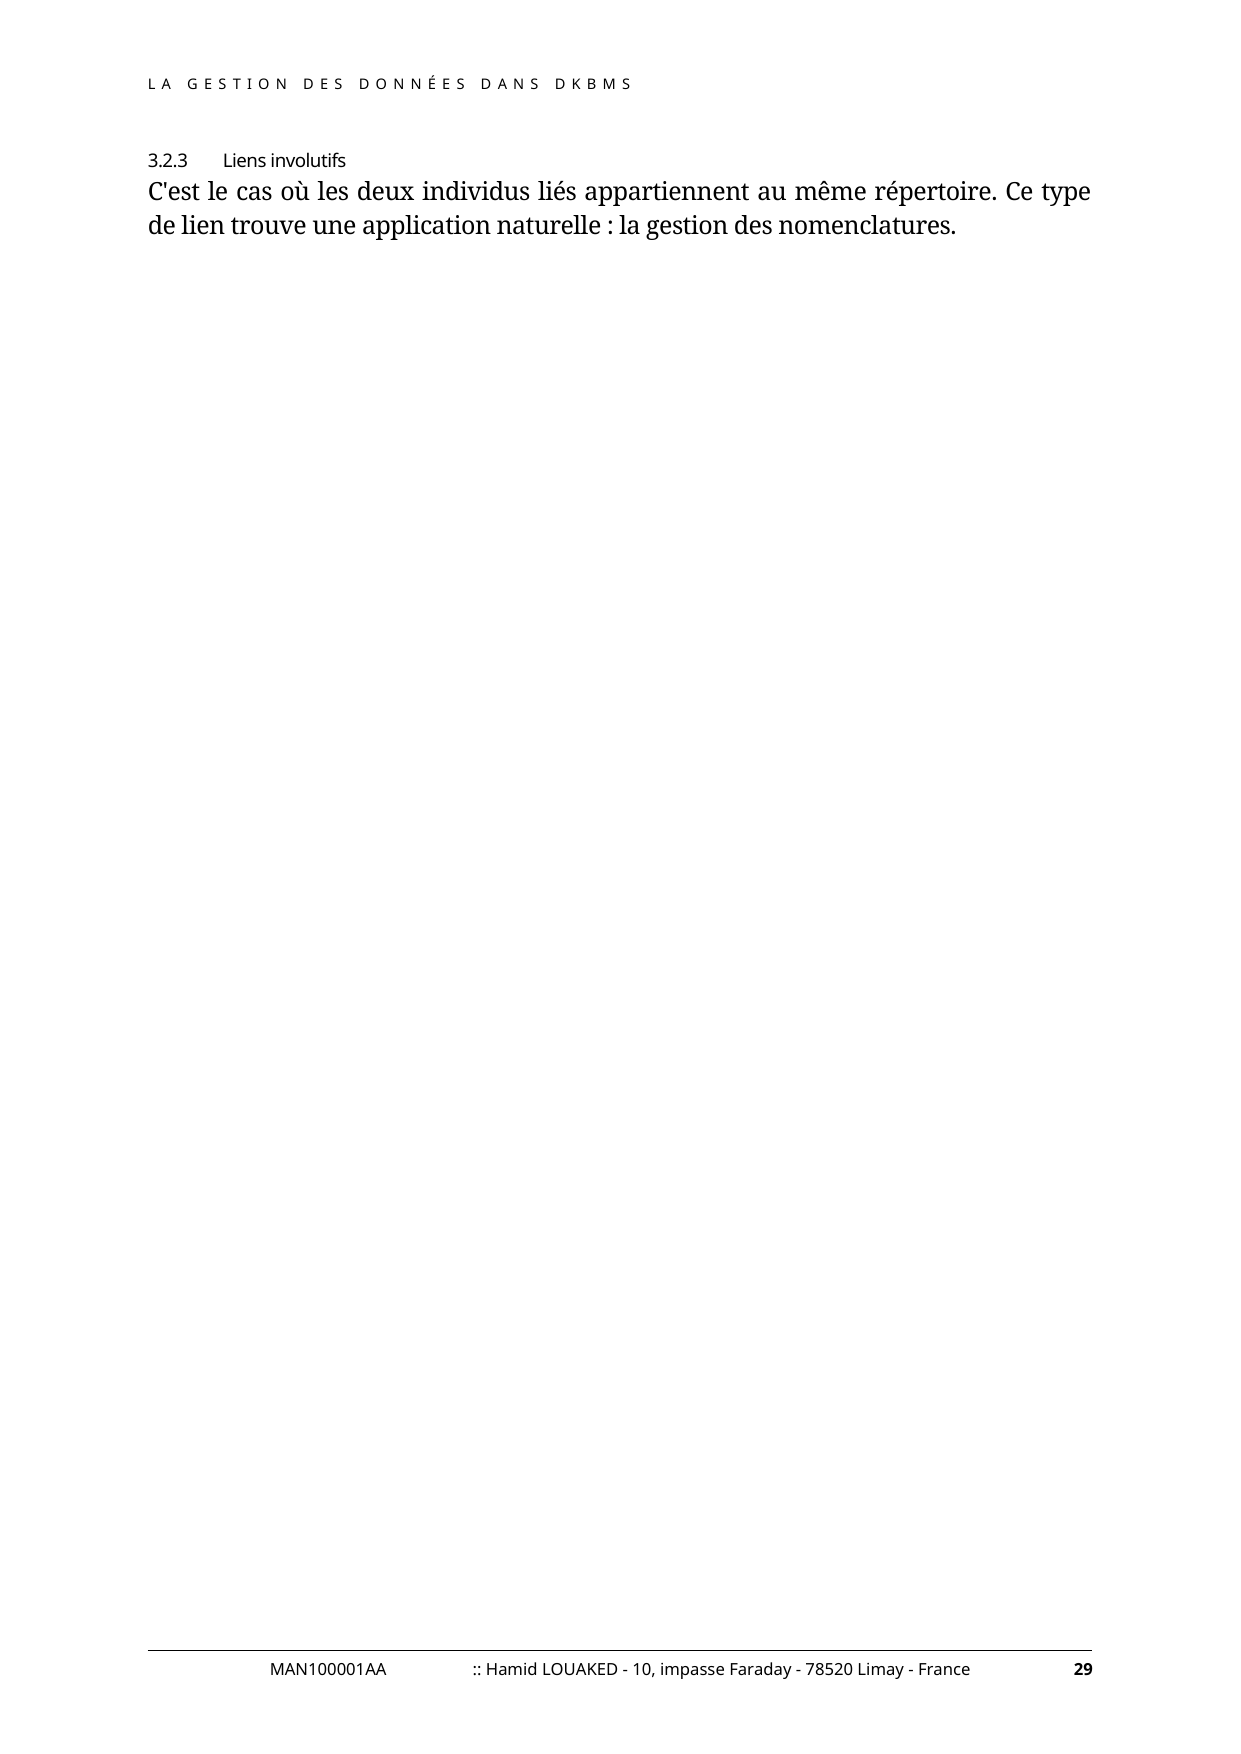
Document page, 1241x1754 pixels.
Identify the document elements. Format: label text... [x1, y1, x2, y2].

subtitle Liens involutifs [148, 148, 1092, 173]
text C'est le cas où les deux individus liés appartiennent au même répertoire. Ce type de lien trouve une application naturelle : la gestion des nomenclatures. [148, 173, 1092, 241]
